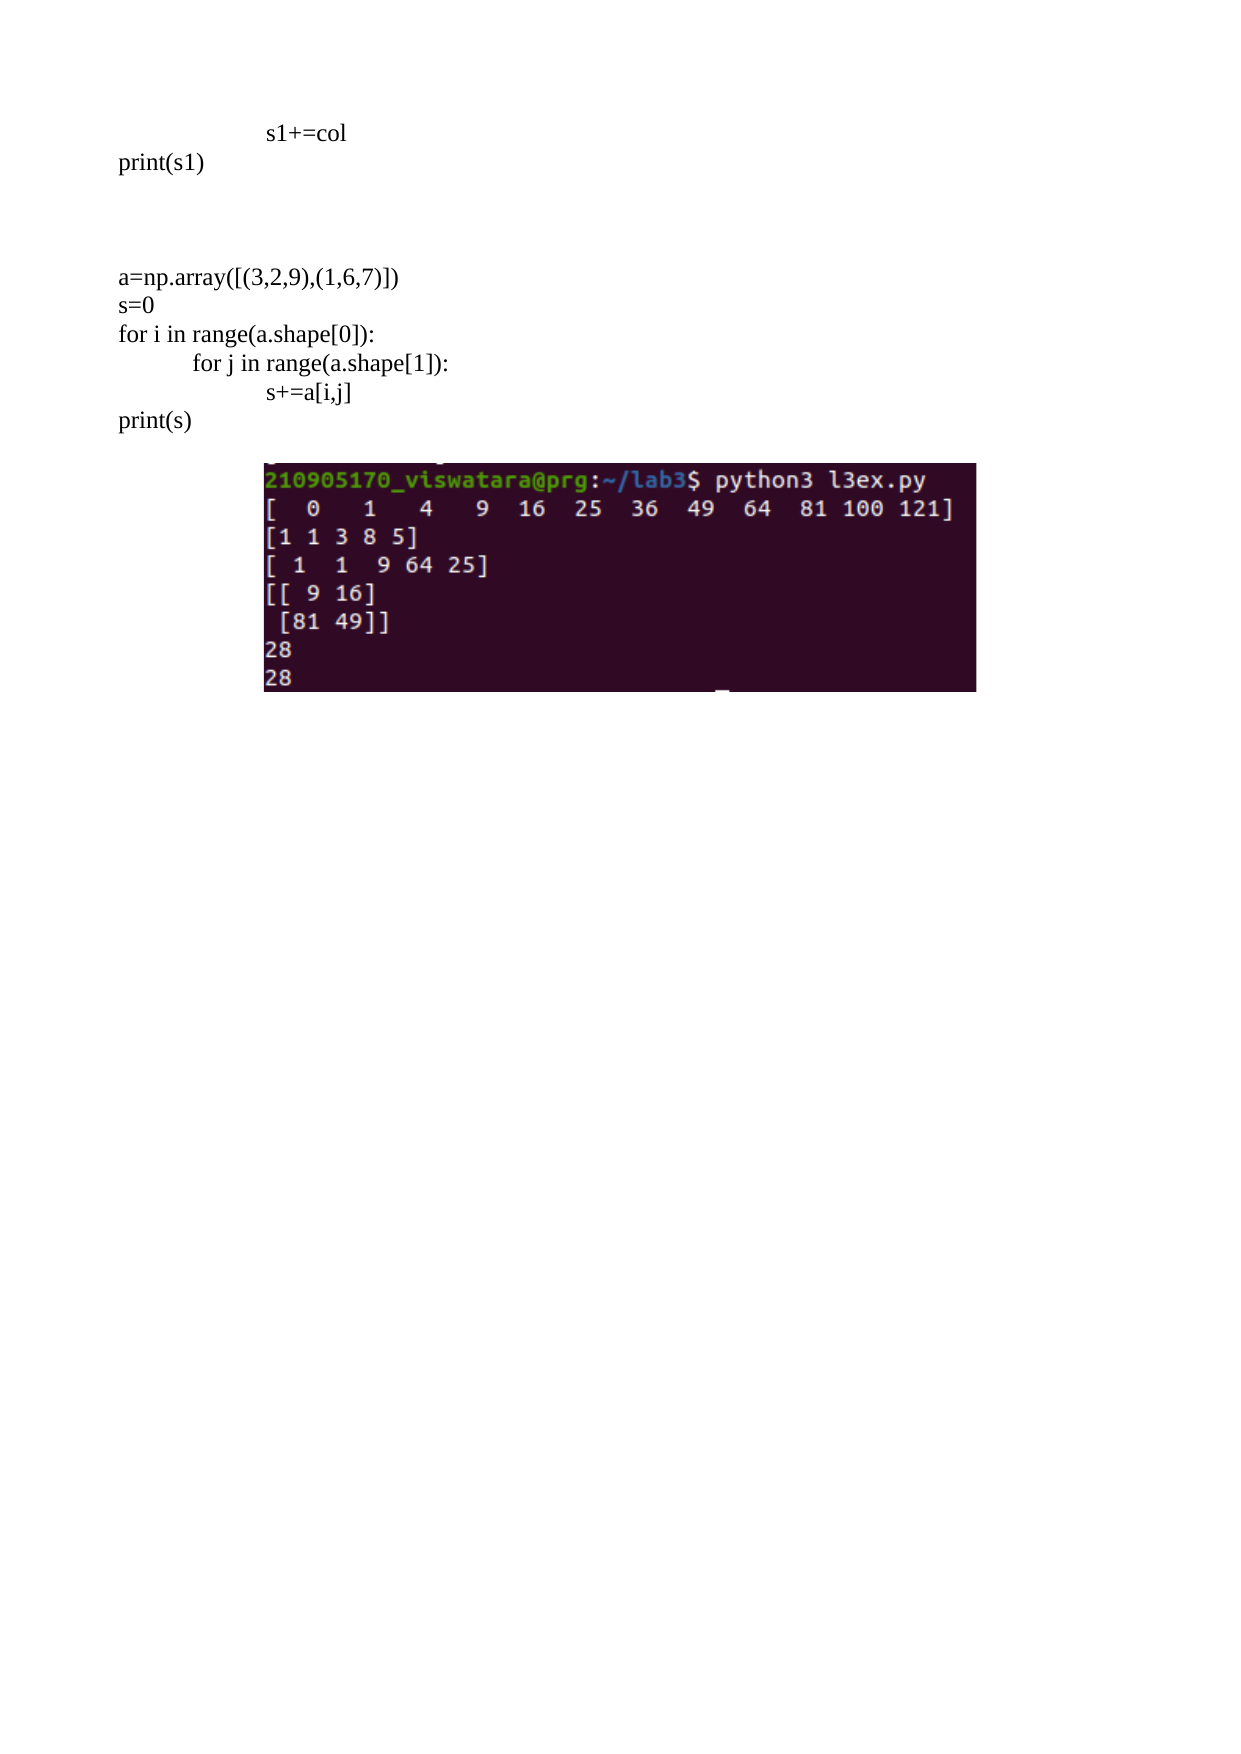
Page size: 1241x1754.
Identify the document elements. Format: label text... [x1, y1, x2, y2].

picture [263, 463, 977, 692]
text a=np.array([(3,2,9),(1,6,7)]) [118, 262, 1122, 291]
text print(s) [118, 406, 1122, 434]
text for j in range(a.shape[1]): [118, 348, 1122, 377]
text s1+=col [118, 118, 1122, 147]
text s=0 [118, 291, 1122, 319]
text s+=a[i,j] [118, 377, 1122, 406]
text for i in range(a.shape[0]): [118, 319, 1122, 348]
text print(s1) [118, 147, 1122, 176]
